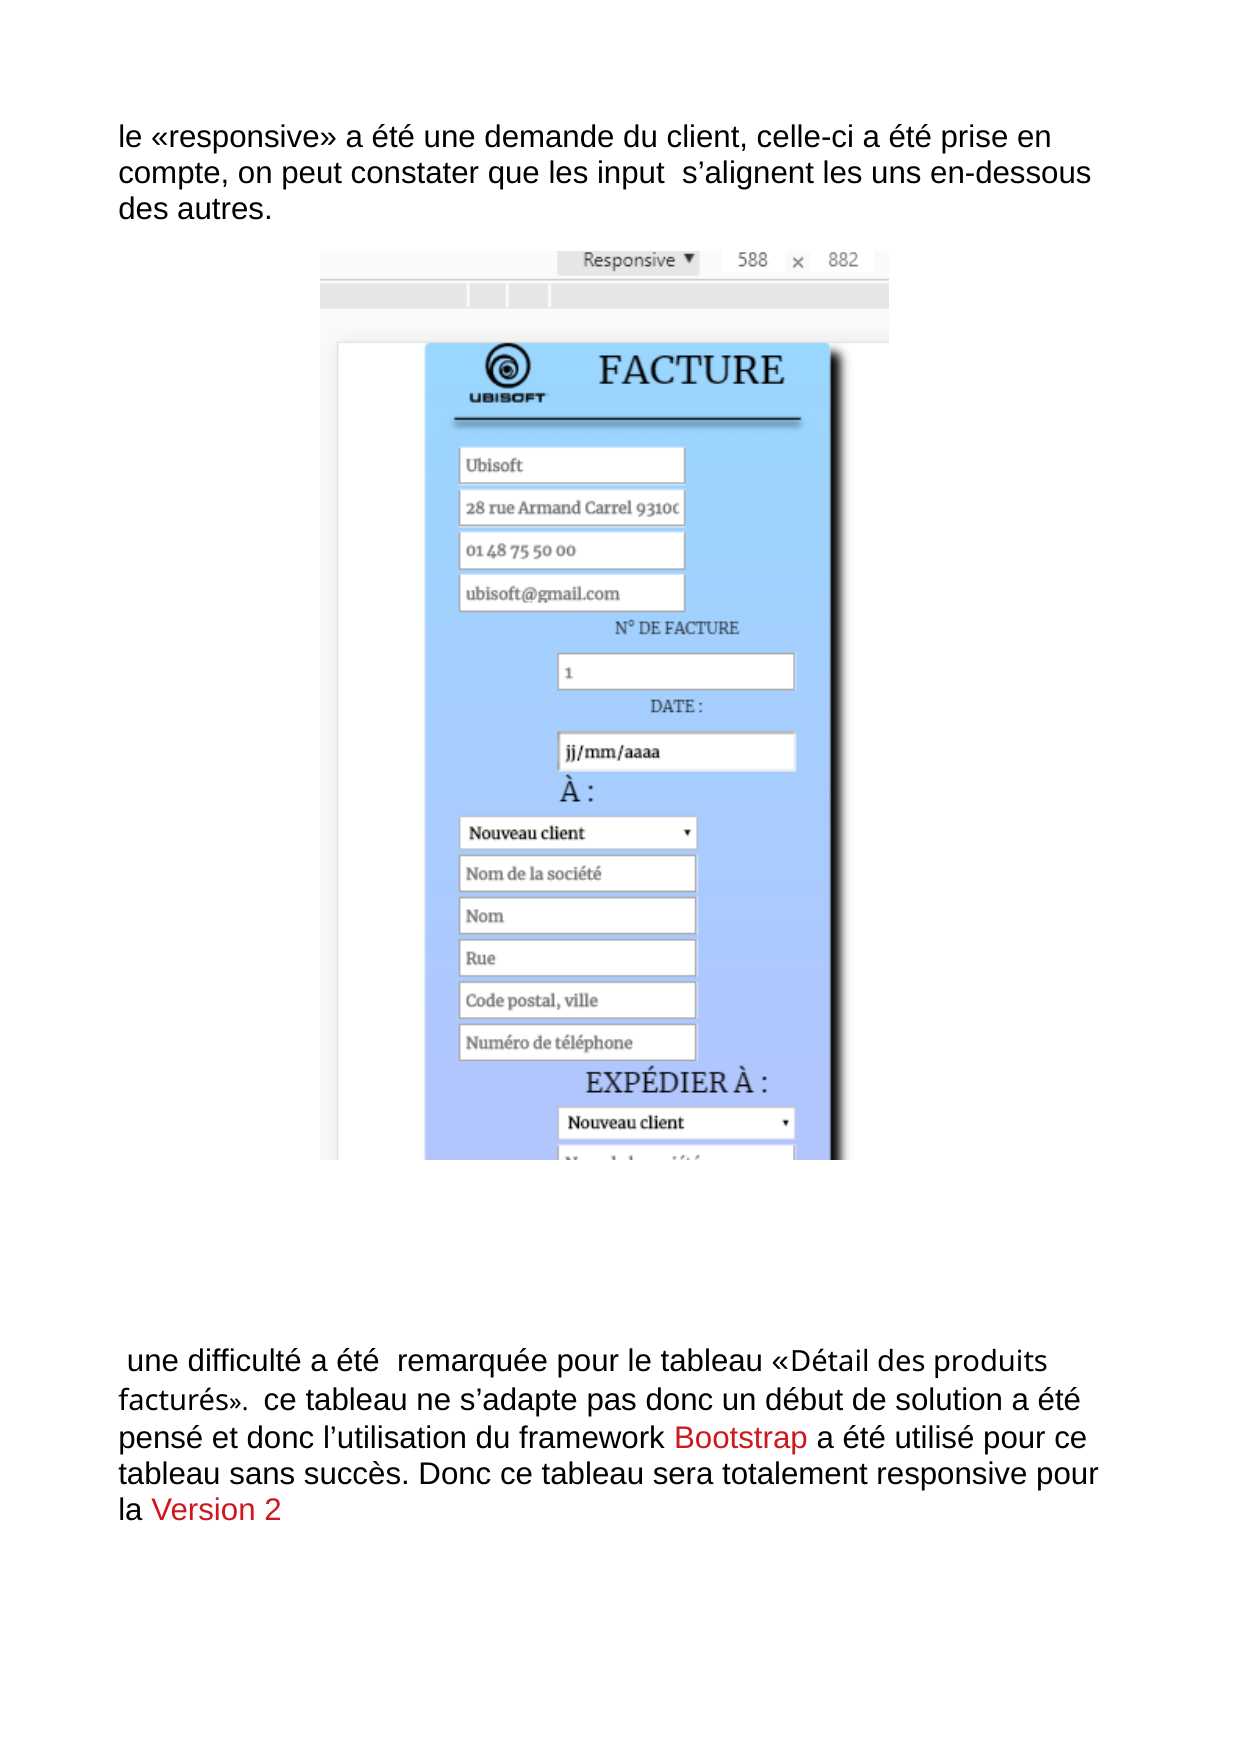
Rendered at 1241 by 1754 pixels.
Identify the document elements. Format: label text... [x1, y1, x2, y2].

text une difficulté a été remarquée pour le tableau «Détail des produits facturés». ce tableau ne s’adapte pas donc un début de solution a été pensé et donc l’utilisation du framework Bootstrap a été utilisé pour ce tableau sans succès. Donc ce tableau sera totalement responsive pour la Version 2 [118, 1340, 1122, 1527]
picture [320, 251, 889, 1160]
text le «responsive» a été une demande du client, celle-ci a été prise en compte, on peut constater que les input s’alignent les uns en-dessous des autres. [118, 118, 1122, 226]
